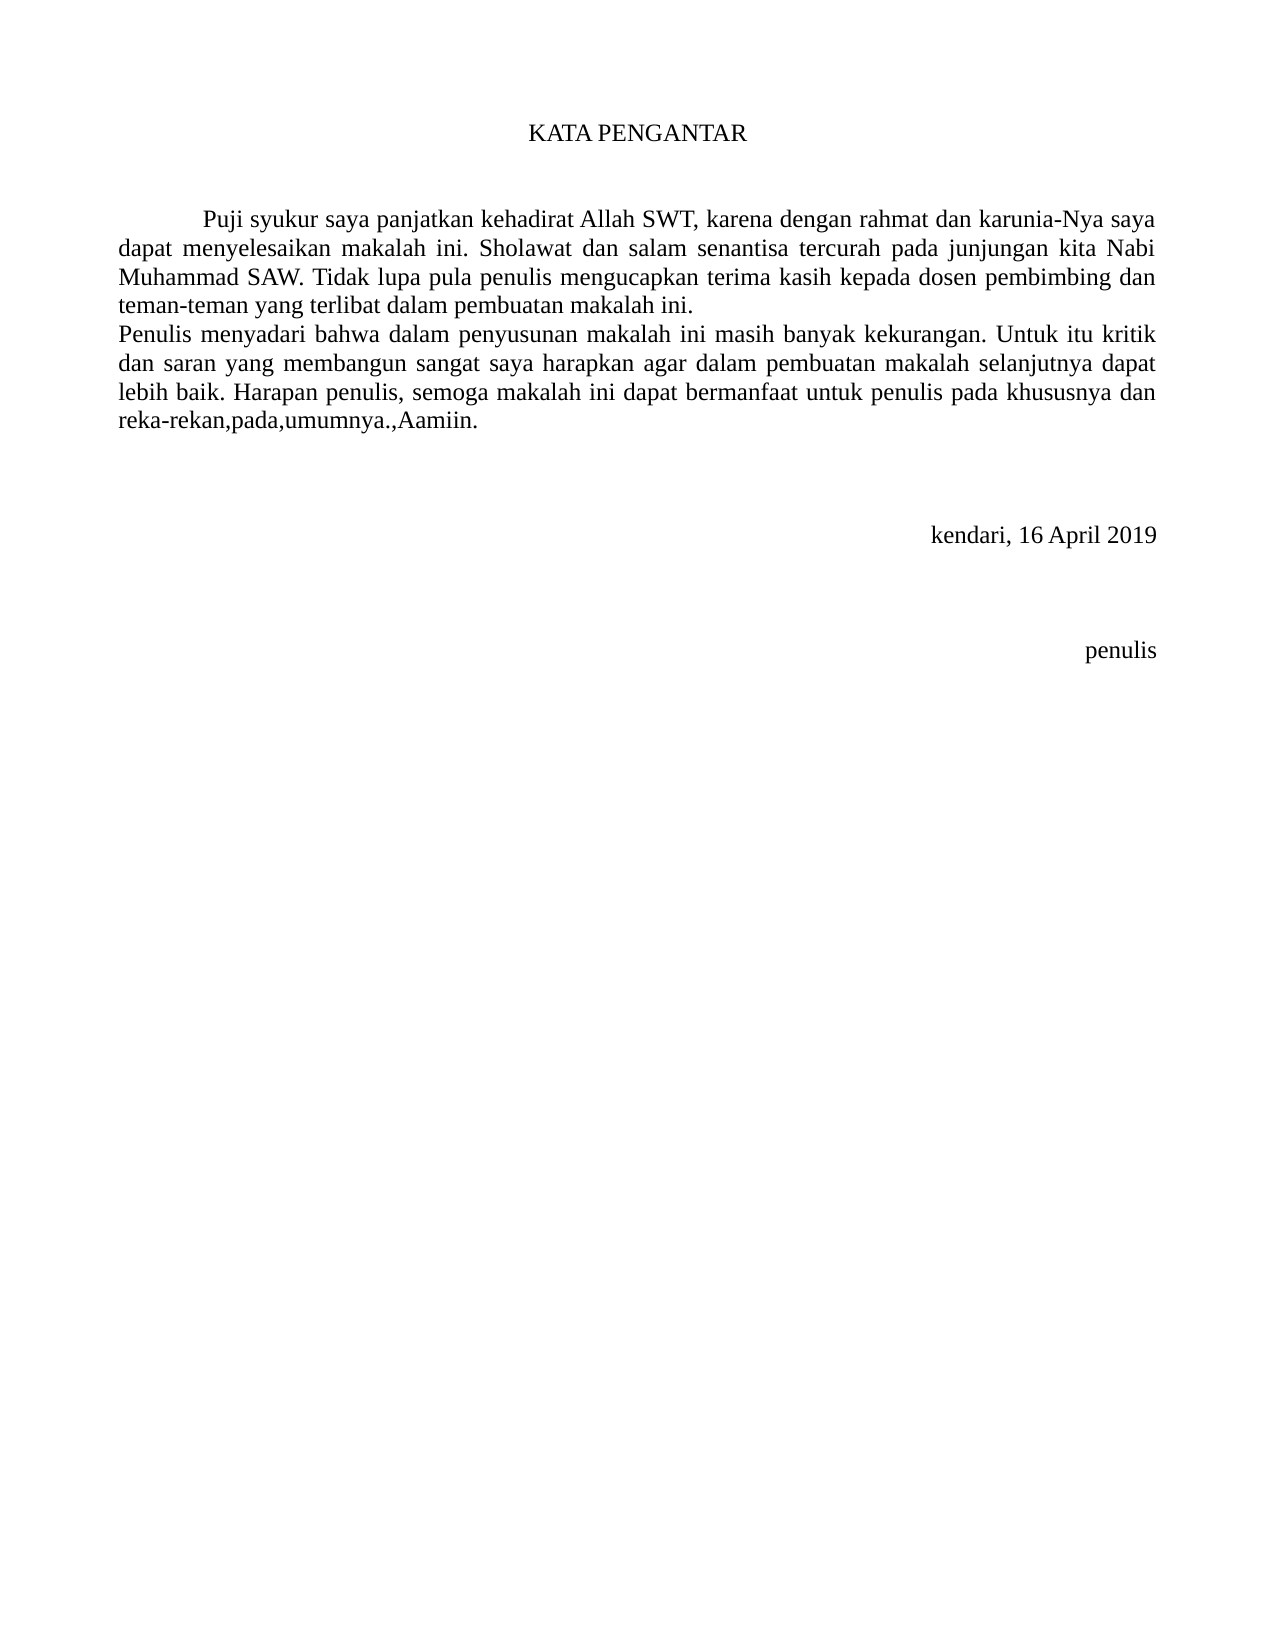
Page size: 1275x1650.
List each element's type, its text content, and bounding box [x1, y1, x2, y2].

text Penulis menyadari bahwa dalam penyusunan makalah ini masih banyak kekurangan. Untuk itu kritik dan saran yang membangun sangat saya harapkan agar dalam pembuatan makalah selanjutnya dapat lebih baik. Harapan penulis, semoga makalah ini dapat bermanfaat untuk penulis pada khususnya dan reka-rekan,pada,umumnya.,Aamiin. [118, 319, 1157, 434]
text Puji syukur saya panjatkan kehadirat Allah SWT, karena dengan rahmat dan karunia-Nya saya dapat menyelesaikan makalah ini. Sholawat dan salam senantisa tercurah pada junjungan kita Nabi Muhammad SAW. Tidak lupa pula penulis mengucapkan terima kasih kepada dosen pembimbing dan teman-teman yang terlibat dalam pembuatan makalah ini. [118, 204, 1157, 319]
text penulis [118, 636, 1157, 664]
text KATA PENGANTAR [118, 118, 1157, 147]
text kendari, 16 April 2019 [118, 521, 1157, 549]
